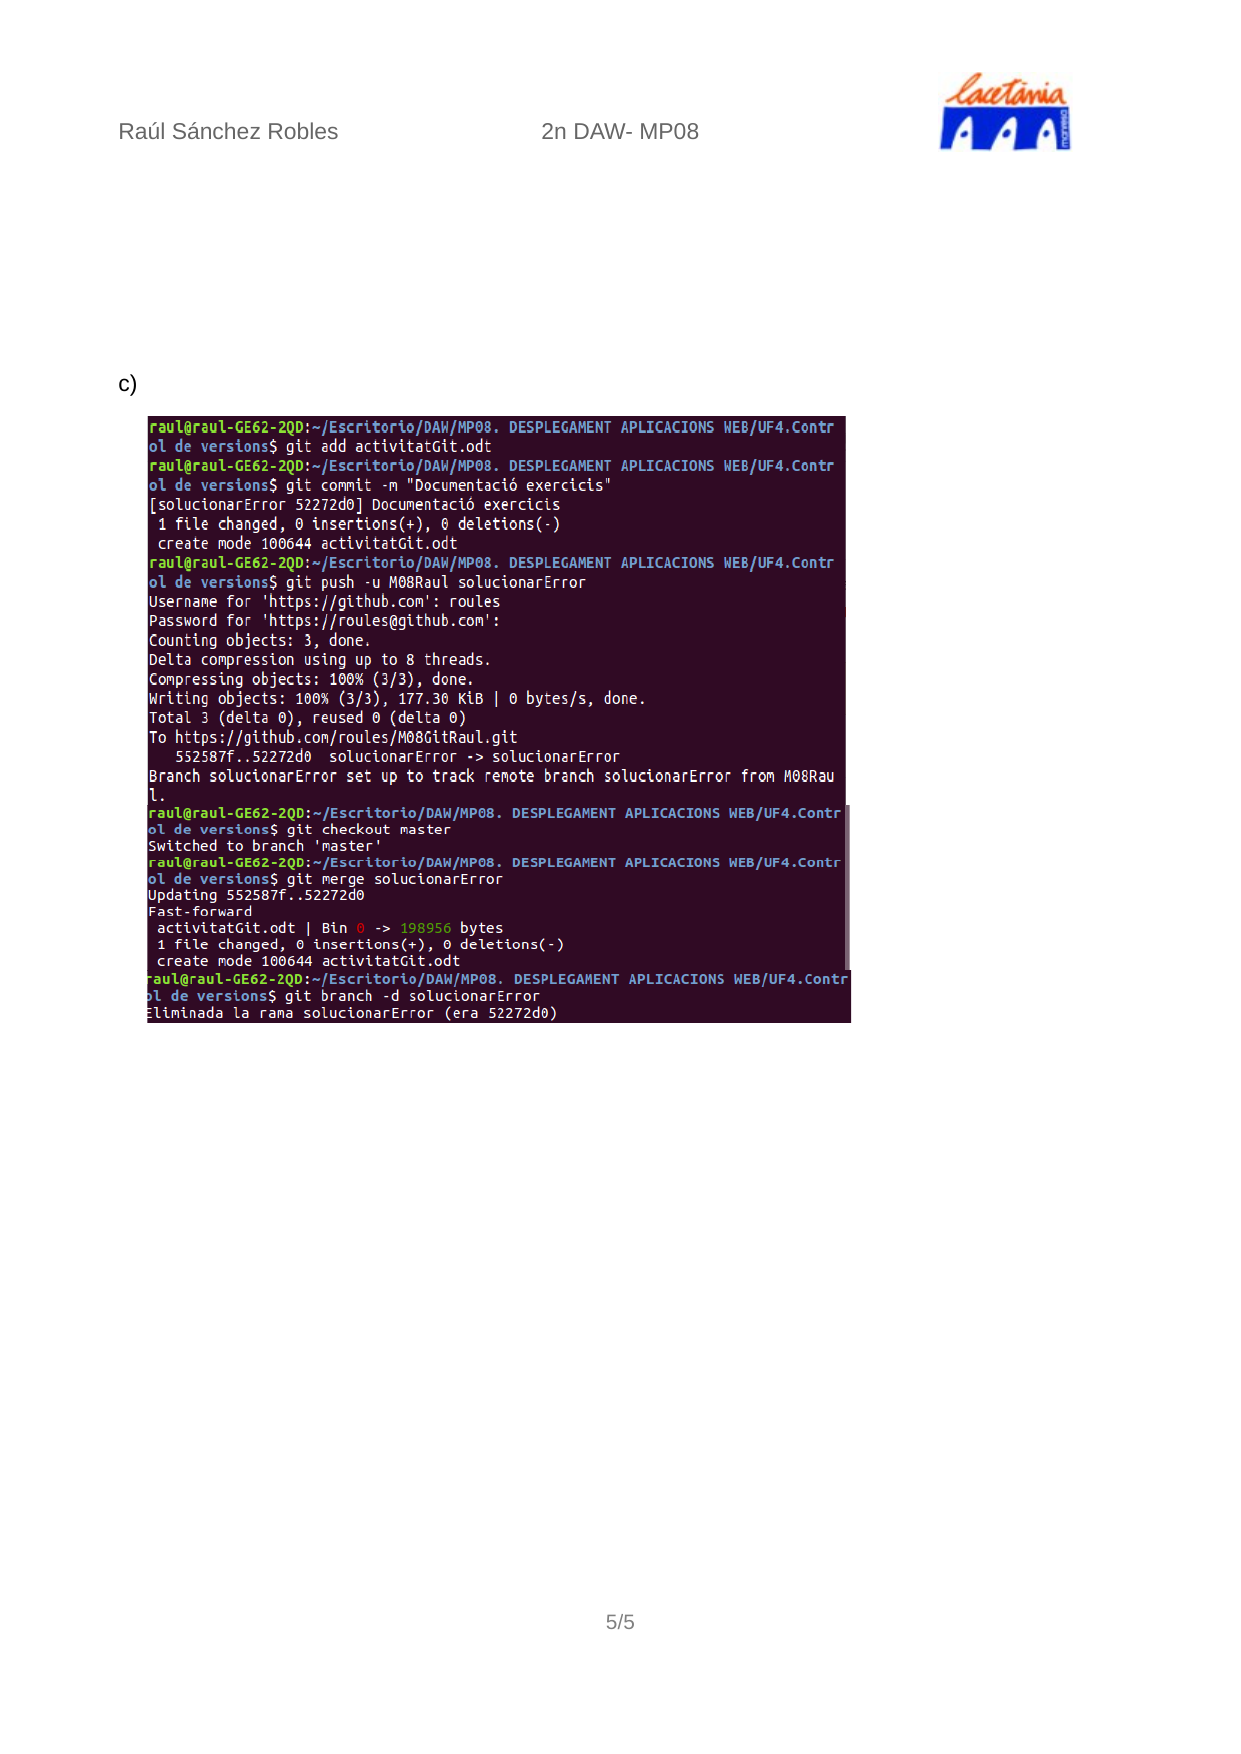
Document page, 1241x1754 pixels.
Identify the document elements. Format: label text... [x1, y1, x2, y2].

picture [147, 416, 852, 1023]
picture [938, 72, 1073, 152]
text c) [118, 370, 1122, 397]
